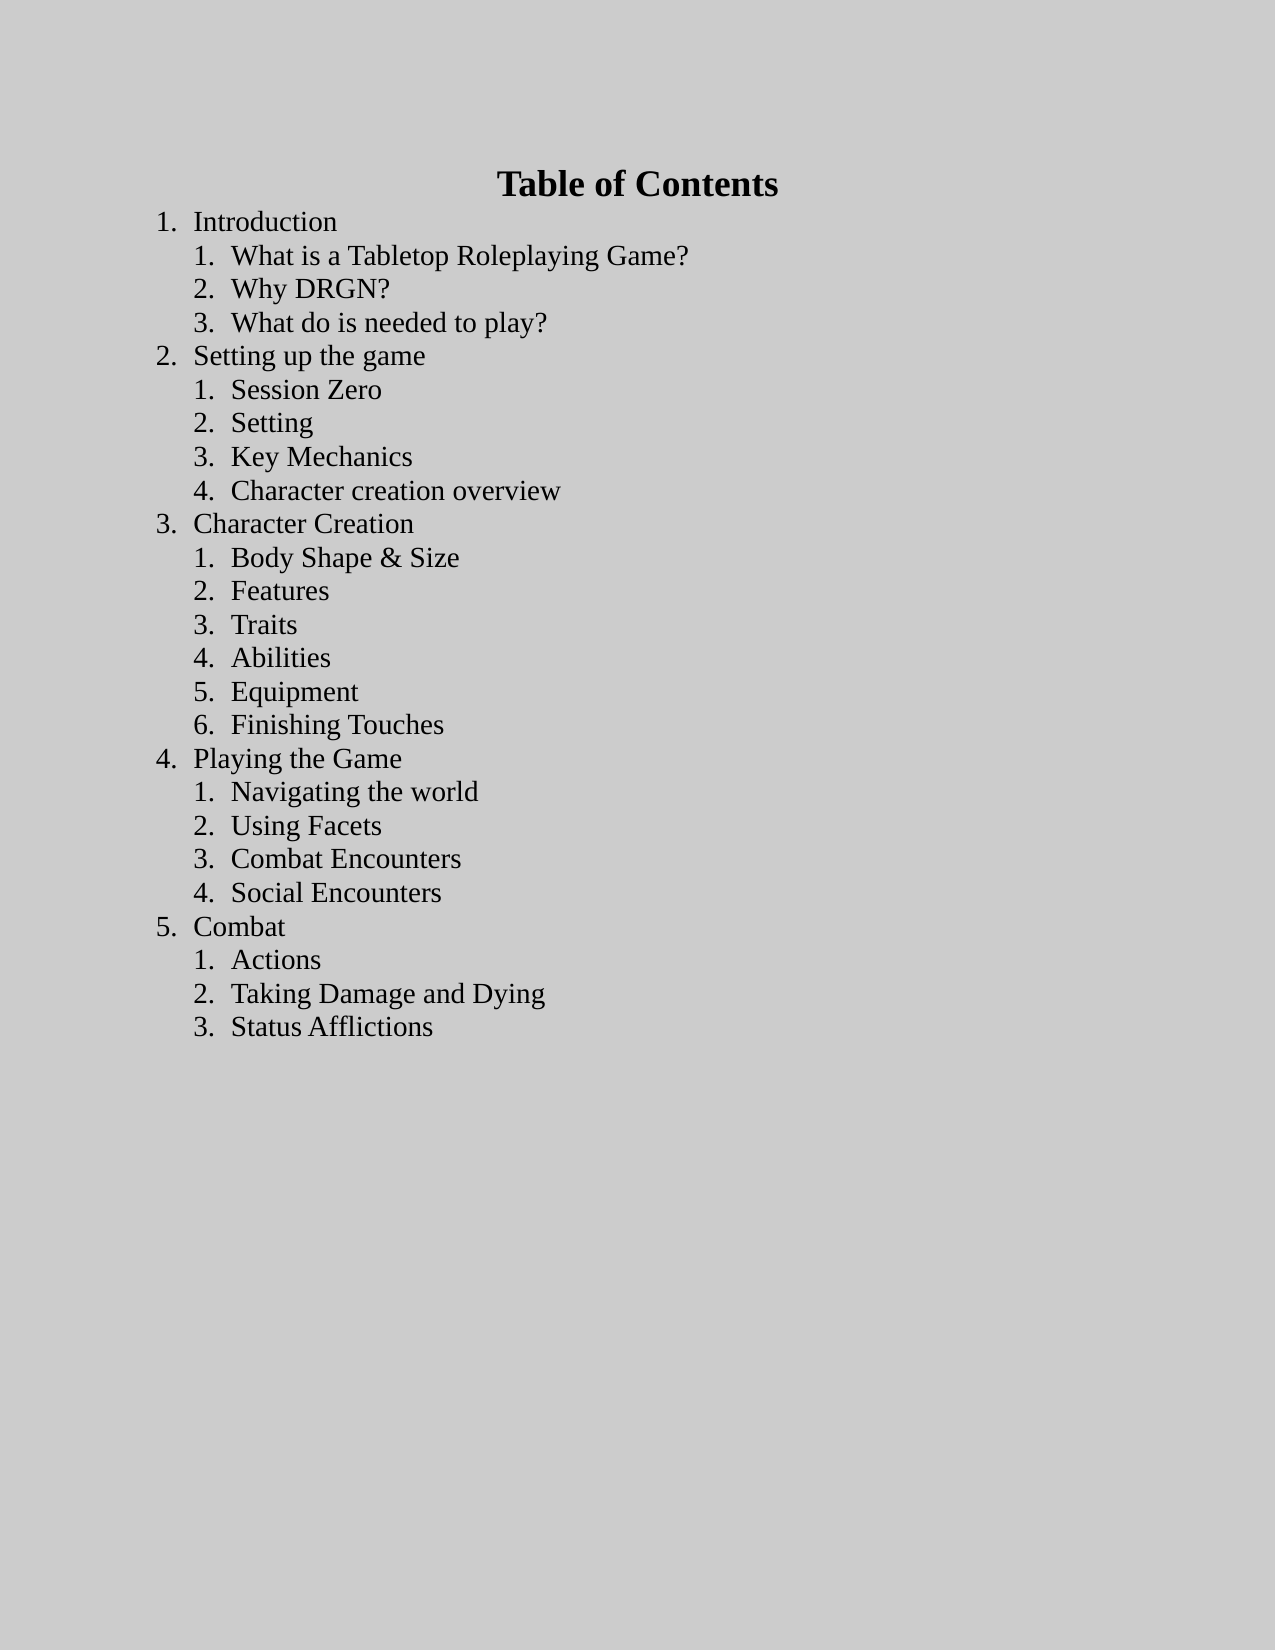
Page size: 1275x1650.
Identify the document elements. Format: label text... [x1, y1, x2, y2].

list What do is needed to play? [193, 305, 1157, 338]
list Finishing Touches [193, 707, 1157, 741]
list Introduction [156, 204, 1157, 238]
list Playing the Game [156, 741, 1157, 774]
list Key Mechanics [193, 439, 1157, 473]
list Character creation overview [193, 473, 1157, 506]
list Equipment [193, 674, 1157, 707]
list What is a Tabletop Roleplaying Game? [193, 238, 1157, 271]
list Using Facets [193, 808, 1157, 842]
list Combat Encounters [193, 842, 1157, 875]
list Session Zero [193, 372, 1157, 406]
list Social Encounters [193, 875, 1157, 909]
list Actions [193, 942, 1157, 976]
list Taking Damage and Dying [193, 976, 1157, 1009]
list Traits [193, 607, 1157, 640]
list Setting up the game [156, 338, 1157, 372]
list Setting [193, 406, 1157, 439]
list Navigating the world [193, 774, 1157, 808]
list Abilities [193, 640, 1157, 674]
list Body Shape & Size [193, 540, 1157, 573]
list Combat [156, 909, 1157, 942]
list Status Afflictions [193, 1009, 1157, 1043]
list Features [193, 573, 1157, 607]
list Character Creation [156, 506, 1157, 540]
list Why DRGN? [193, 271, 1157, 305]
text Table of Contents [118, 161, 1157, 204]
